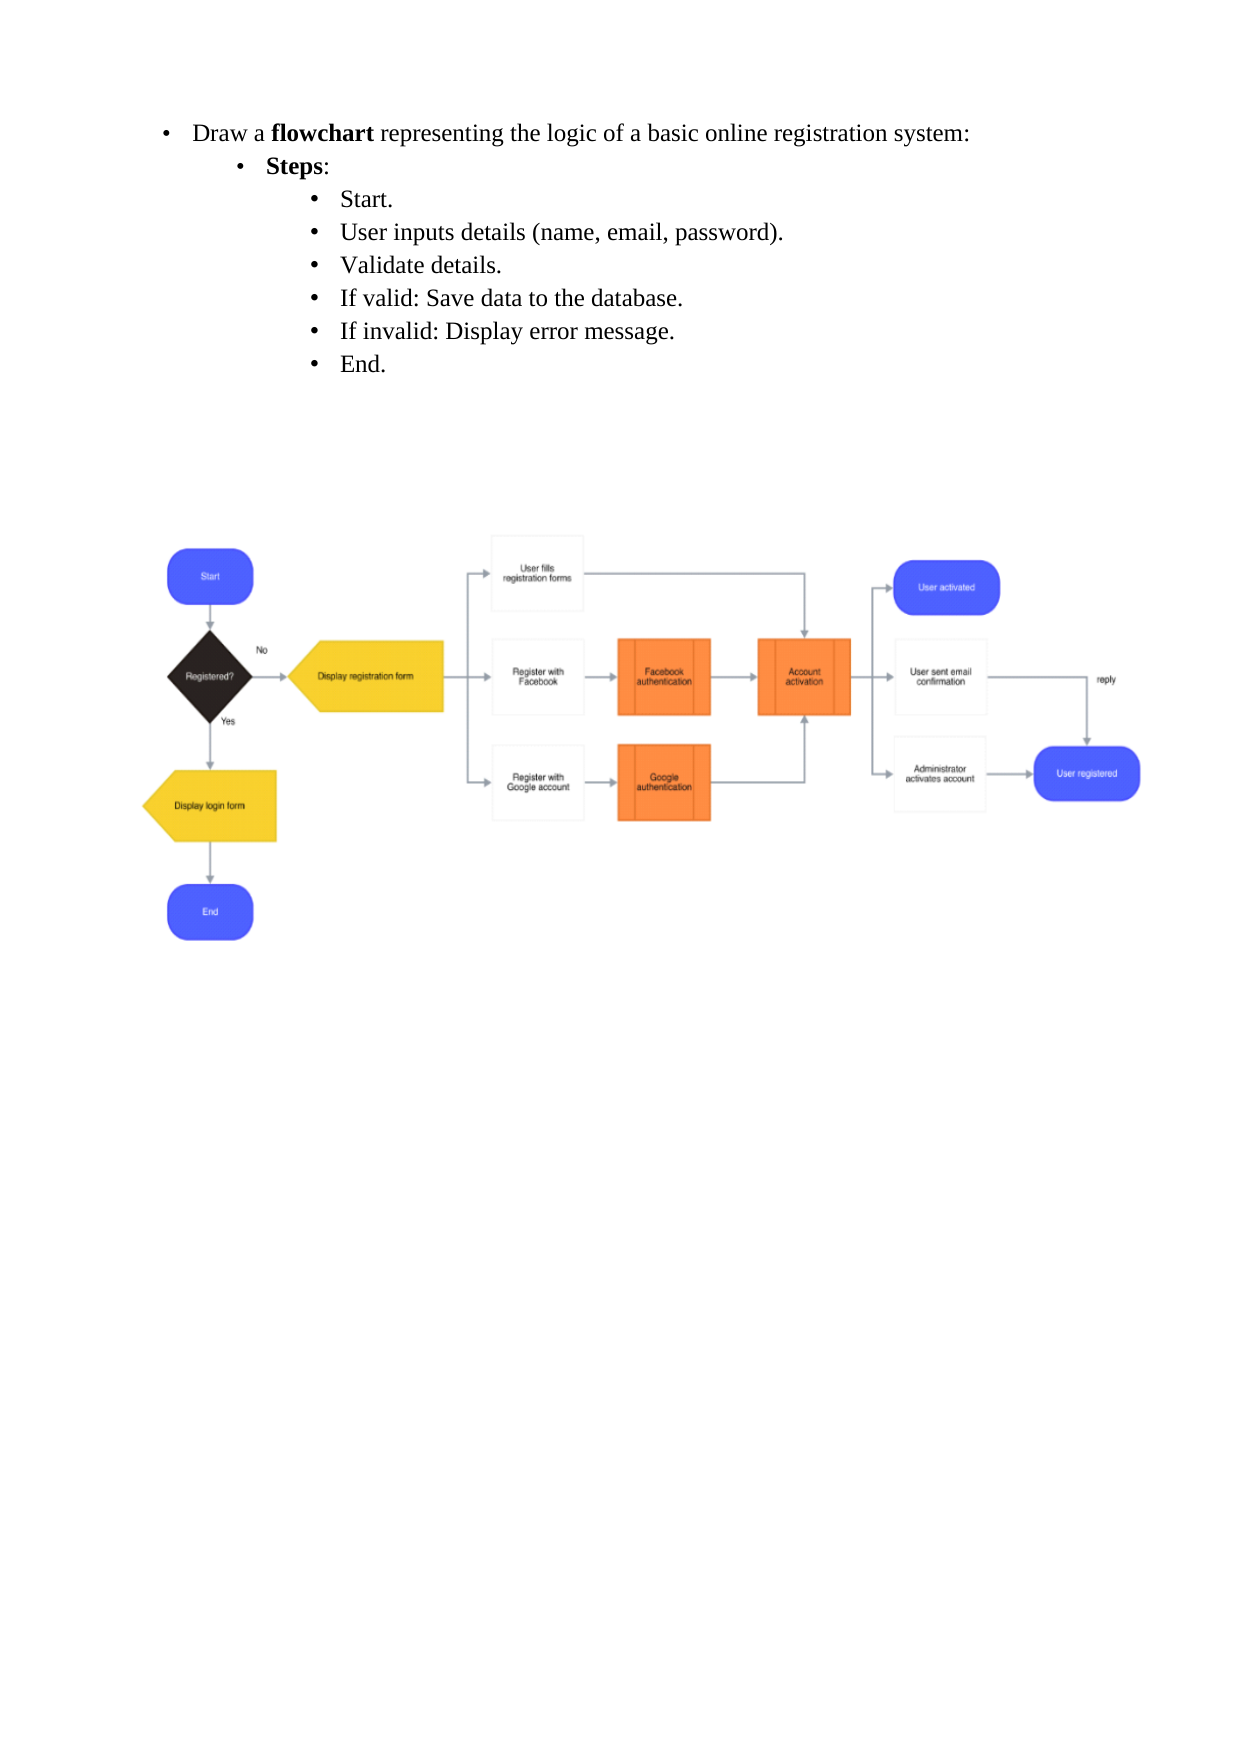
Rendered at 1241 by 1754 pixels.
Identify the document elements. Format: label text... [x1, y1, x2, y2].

list Steps: [236, 151, 1122, 180]
list Start. [310, 184, 1122, 213]
list End. [310, 349, 1122, 378]
list If invalid: Display error message. [310, 316, 1122, 345]
list Validate details. [310, 250, 1122, 279]
list User inputs details (name, email, password). [310, 217, 1122, 246]
list Draw a flowchart representing the logic of a basic online registration system: [162, 118, 1122, 147]
list If valid: Save data to the database. [310, 283, 1122, 312]
